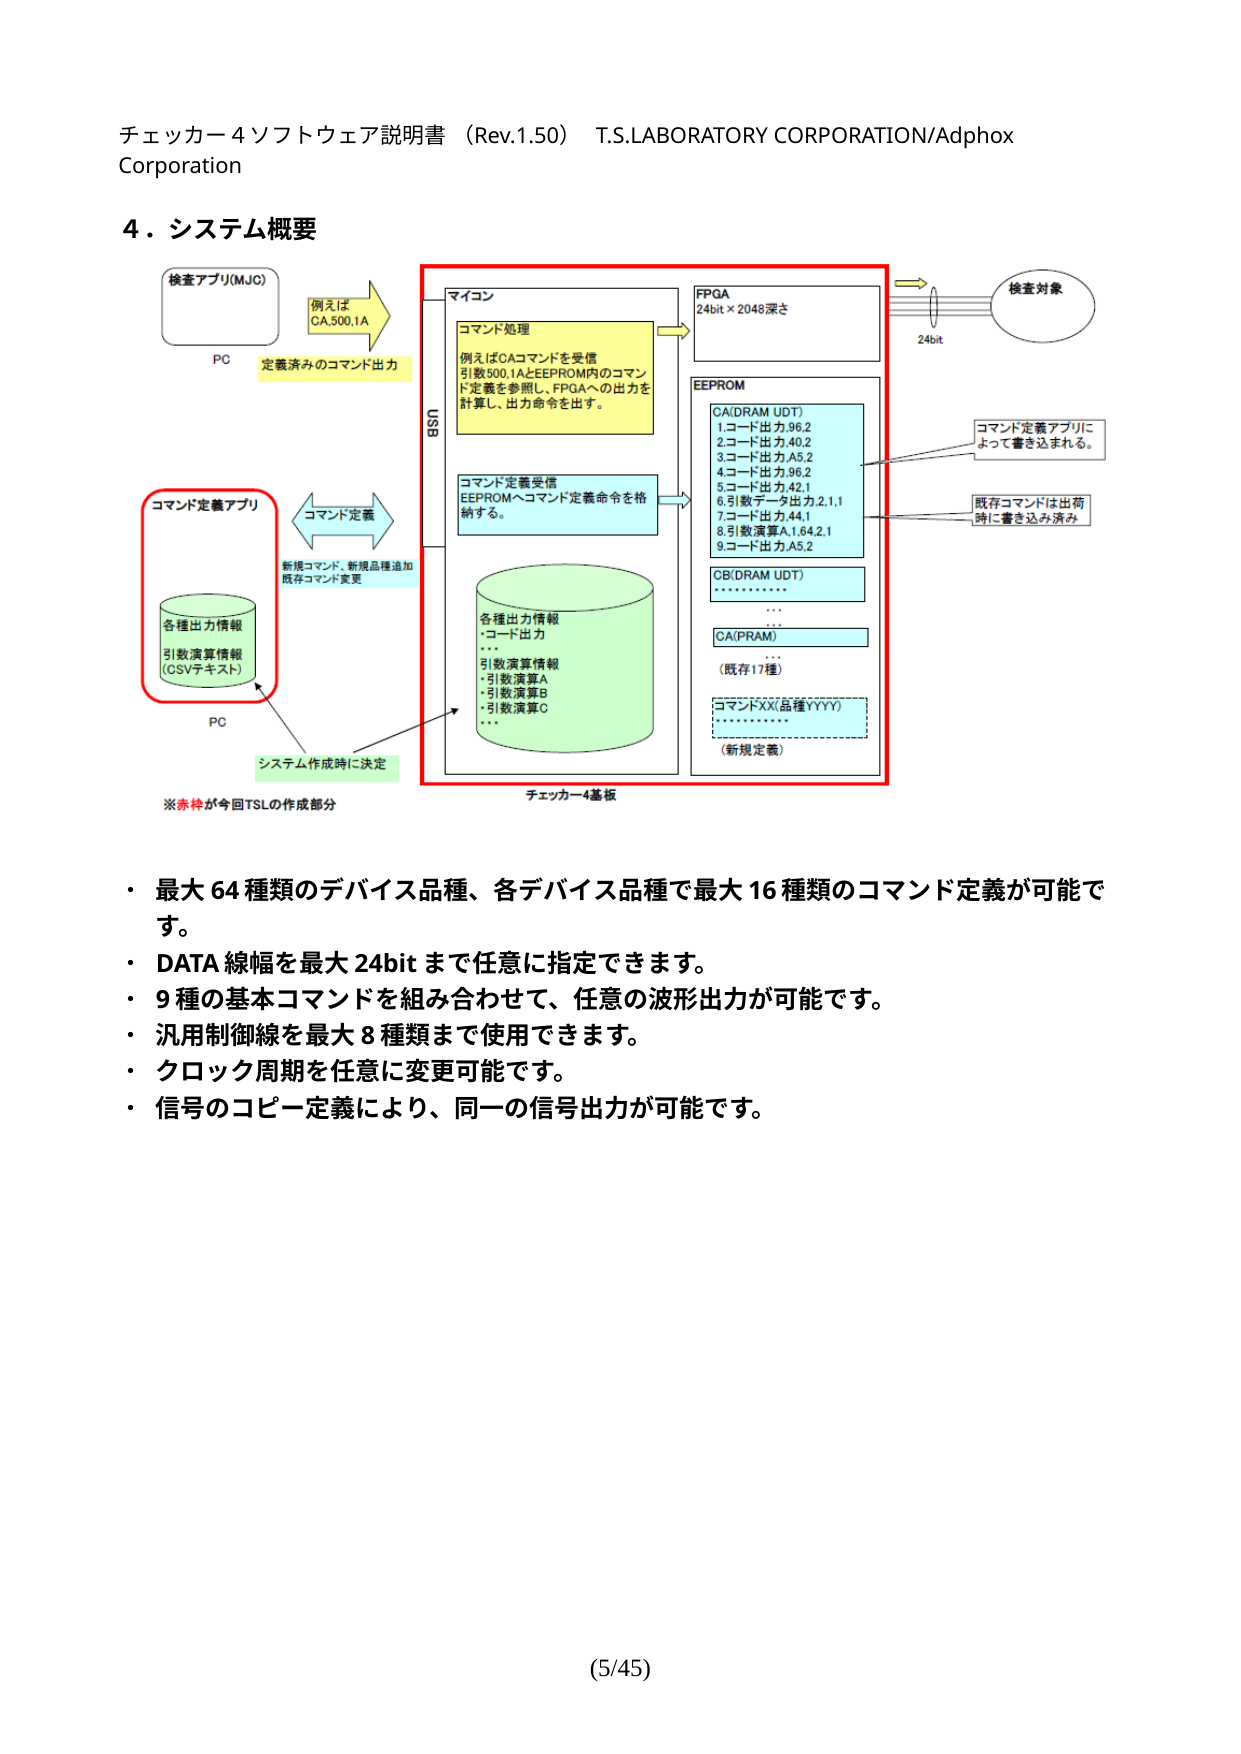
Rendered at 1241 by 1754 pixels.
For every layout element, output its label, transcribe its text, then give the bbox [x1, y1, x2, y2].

list 最大64種類のデバイス品種、各デバイス品種で最大16種類のコマンド定義が可能です。 [118, 871, 1122, 943]
list クロック周期を任意に変更可能です。 [118, 1052, 1122, 1088]
list DATA線幅を最大24bitまで任意に指定できます。 [118, 943, 1122, 979]
list 汎用制御線を最大8種類まで使用できます。 [118, 1016, 1122, 1052]
text ４．システム概要 [118, 209, 1122, 246]
list 信号のコピー定義により、同一の信号出力が可能です。 [118, 1088, 1122, 1124]
list 9種の基本コマンドを組み合わせて、任意の波形出力が可能です。 [118, 979, 1122, 1016]
